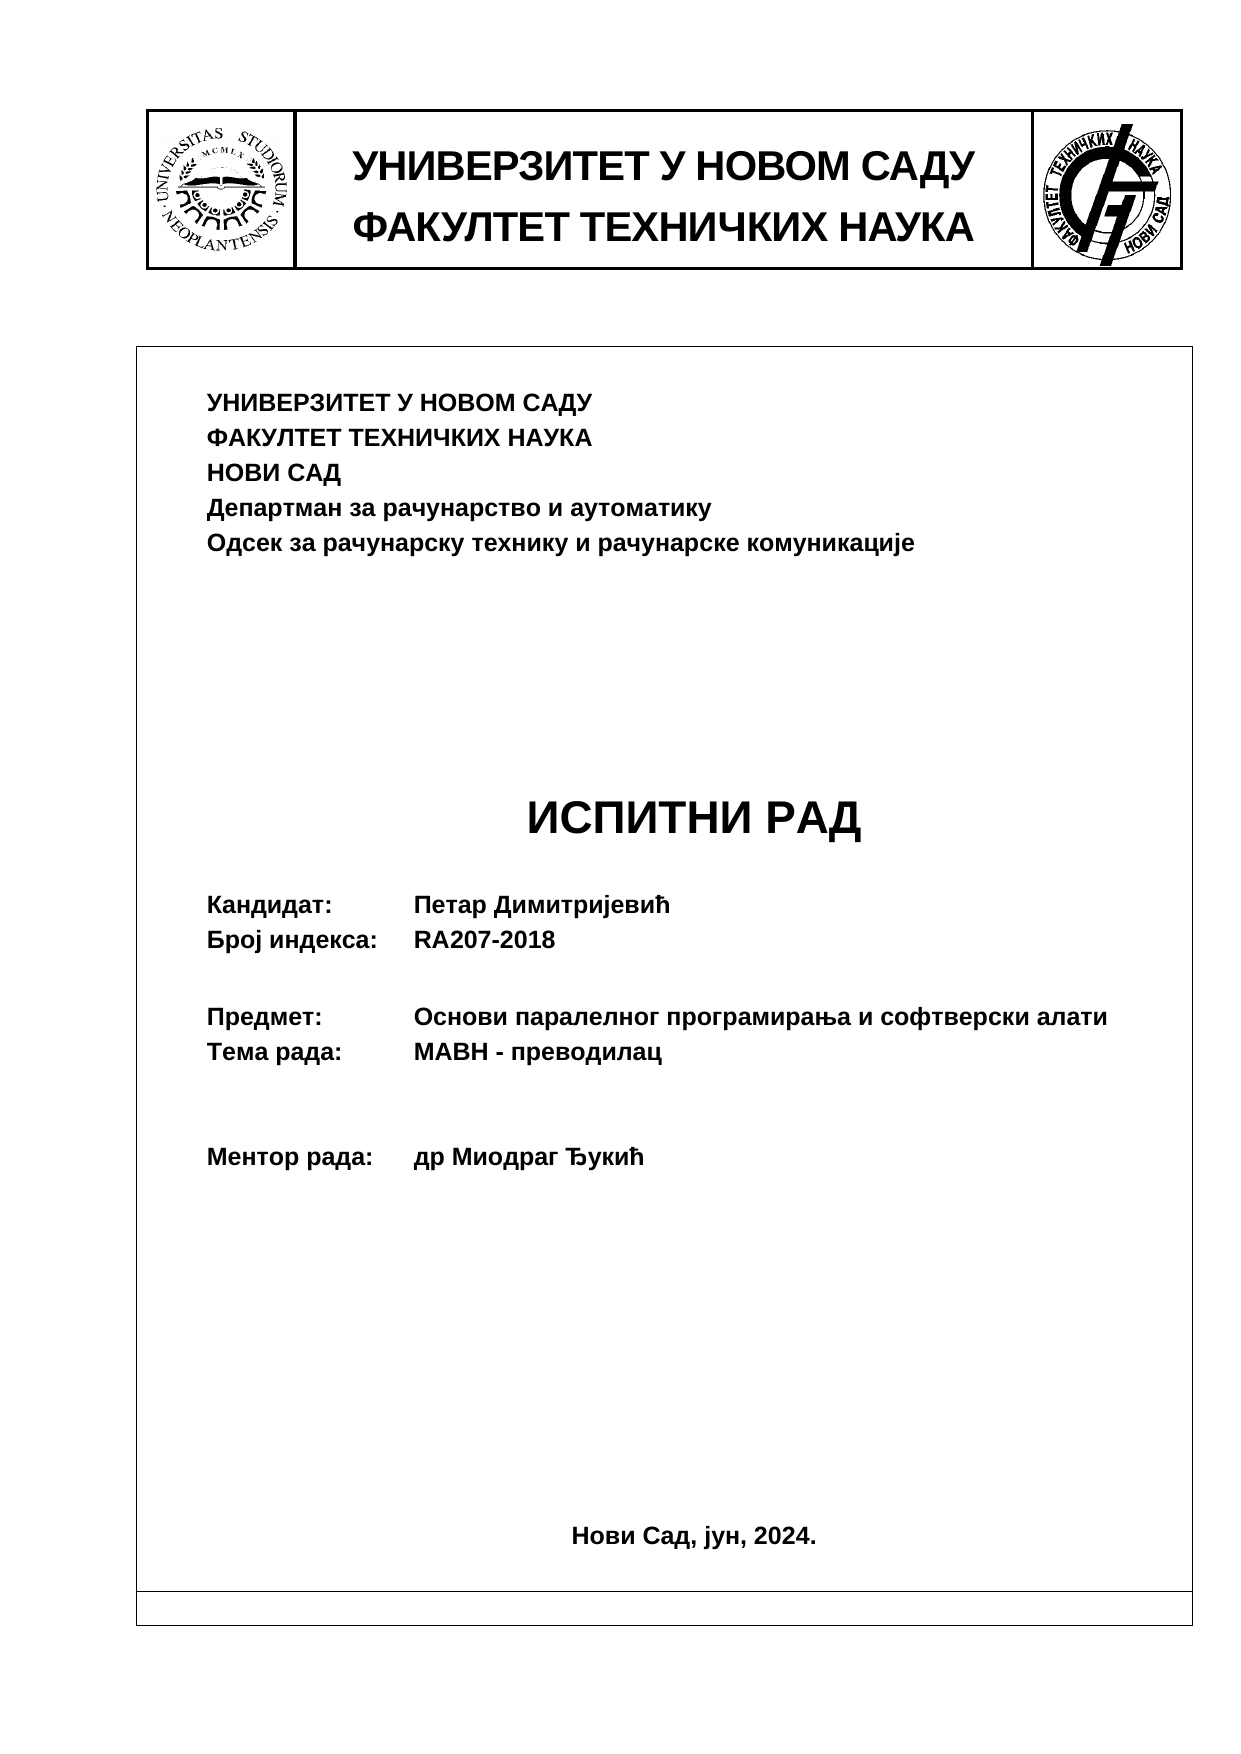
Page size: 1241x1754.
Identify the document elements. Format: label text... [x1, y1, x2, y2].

table_cell [137, 1592, 1192, 1625]
picture [1043, 124, 1171, 266]
table_header УНИВЕРЗИТЕТ У НОВОМ САДУ ФАКУЛТЕТ ТЕХНИЧКИХ НАУКА НОВИ САД Департман за рачунарство и аутоматику Одсек за рачунарску технику и рачунарске комуникације ИСПИТНИ РАД Кандидат: Петар Димитријевић Број индекса: RA207-2018 Предмет: Основи паралелног програмирања и софтверски алати Тема рада: МАВН - преводилац Ментор рада: др Миодраг Ђукић Нови Сад, јун, 2024. [137, 347, 1192, 1591]
table_header [125, 306, 1204, 1626]
